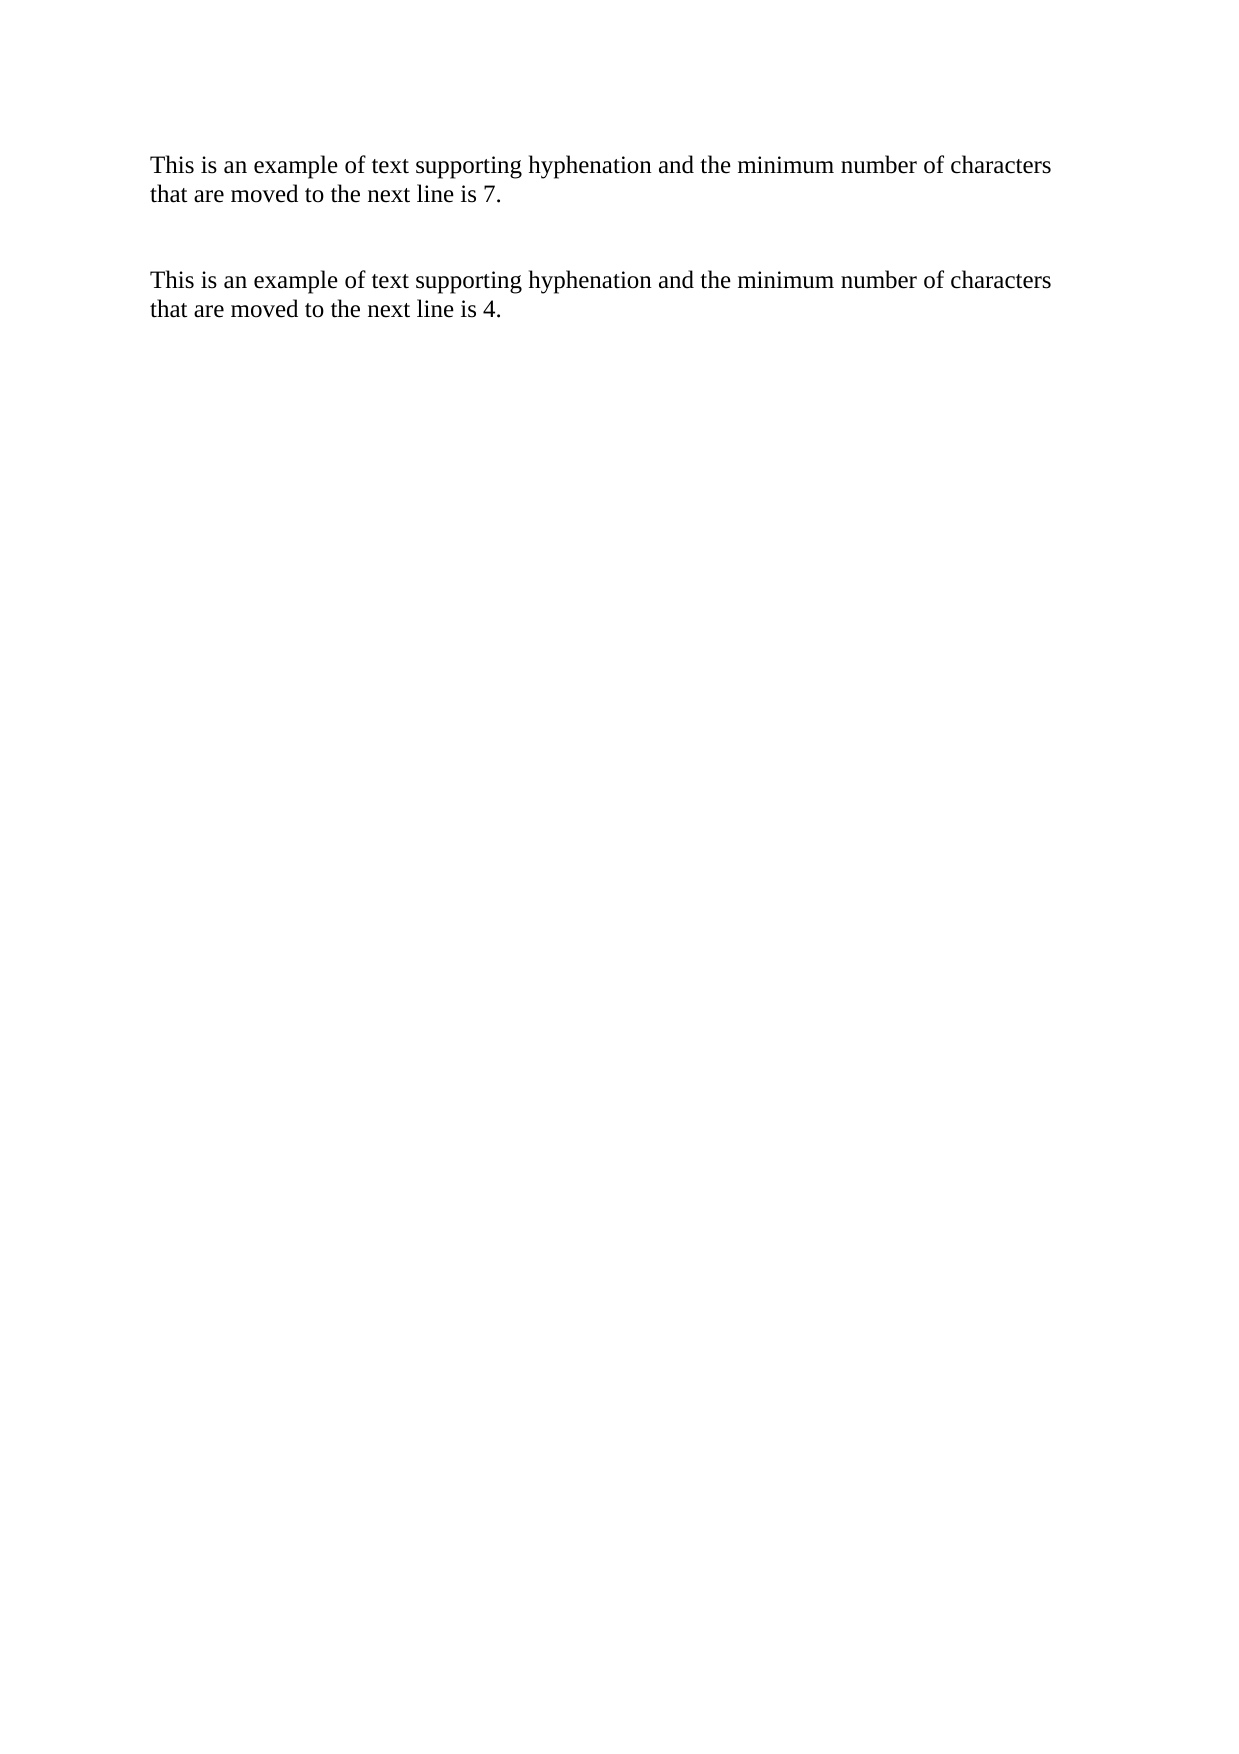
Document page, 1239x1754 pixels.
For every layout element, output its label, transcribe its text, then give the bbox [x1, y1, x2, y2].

text This is an example of text supporting hyphenation and the minimum number of characters that are moved to the next line is 4. [150, 265, 1089, 322]
text This is an example of text supporting hyphenation and the minimum number of characters that are moved to the next line is 7. [150, 150, 1089, 207]
